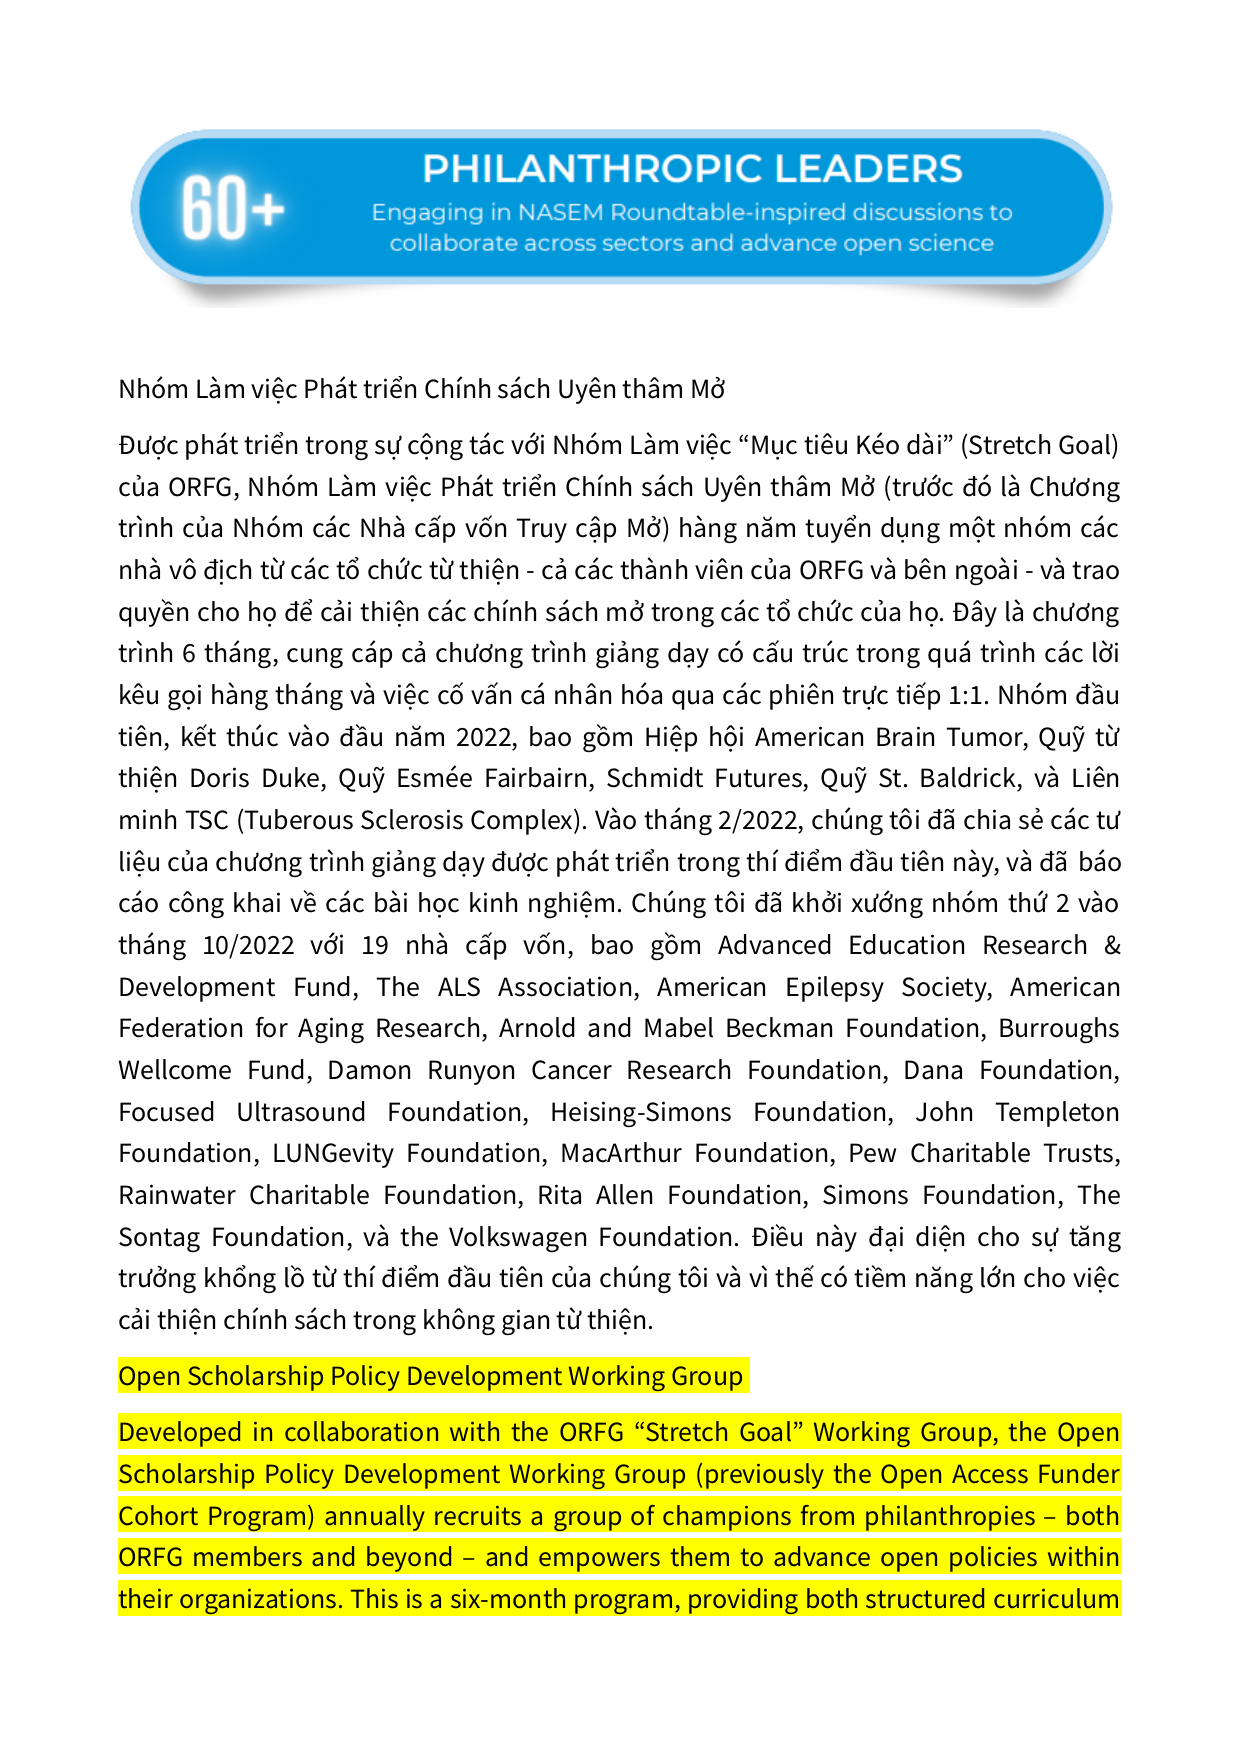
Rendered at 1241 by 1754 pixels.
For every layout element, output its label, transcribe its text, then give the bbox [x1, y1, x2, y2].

text Developed in collaboration with the ORFG “Stretch Goal” Working Group, the Open Scholarship Policy Development Working Group (previously the Open Access Funder Cohort Program) annually recruits a group of champions from philanthropies – both ORFG members and beyond – and empowers them to advance open policies within their organizations. This is a six-month program, providing both structured curriculum [118, 1413, 1122, 1616]
picture [118, 118, 1123, 308]
text Được phát triển trong sự cộng tác với Nhóm Làm việc “Mục tiêu Kéo dài” (Stretch Goal) của ORFG, Nhóm Làm việc Phát triển Chính sách Uyên thâm Mở (trước đó là Chương trình của Nhóm các Nhà cấp vốn Truy cập Mở) hàng năm tuyển dụng một nhóm các nhà vô địch từ các tổ chức từ thiện - cả các thành viên của ORFG và bên ngoài - và trao quyền cho họ để cải thiện các chính sách mở trong các tổ chức của họ. Đây là chương trình 6 tháng, cung cáp cả chương trình giảng dạy có cấu trúc trong quá trình các lời kêu gọi hàng tháng và việc cố vấn cá nhân hóa qua các phiên trực tiếp 1:1. Nhóm đầu tiên, kết thúc vào đầu năm 2022, bao gồm Hiệp hội American Brain Tumor, Quỹ từ thiện Doris Duke, Quỹ Esmée Fairbairn, Schmidt Futures, Quỹ St. Baldrick, và Liên minh TSC (Tuberous Sclerosis Complex). Vào tháng 2/2022, chúng tôi đã chia sẻ các tư liệu của chương trình giảng dạy được phát triển trong thí điểm đầu tiên này, và đã báo cáo công khai về các bài học kinh nghiệm. Chúng tôi đã khởi xướng nhóm thứ 2 vào tháng 10/2022 với 19 nhà cấp vốn, bao gồm Advanced Education Research & Development Fund, The ALS Association, American Epilepsy Society, American Federation for Aging Research, Arnold and Mabel Beckman Foundation, Burroughs Wellcome Fund, Damon Runyon Cancer Research Foundation, Dana Foundation, Focused Ultrasound Foundation, Heising-Simons Foundation, John Templeton Foundation, LUNGevity Foundation, MacArthur Foundation, Pew Charitable Trusts, Rainwater Charitable Foundation, Rita Allen Foundation, Simons Foundation, The Sontag Foundation, và the Volkswagen Foundation. Điều này đại diện cho sự tăng trưởng khổng lồ từ thí điểm đầu tiên của chúng tôi và vì thế có tiềm năng lớn cho việc cải thiện chính sách trong không gian từ thiện. [118, 425, 1122, 1337]
text Nhóm Làm việc Phát triển Chính sách Uyên thâm Mở [118, 369, 1122, 405]
text Open Scholarship Policy Development Working Group [118, 1357, 1122, 1393]
